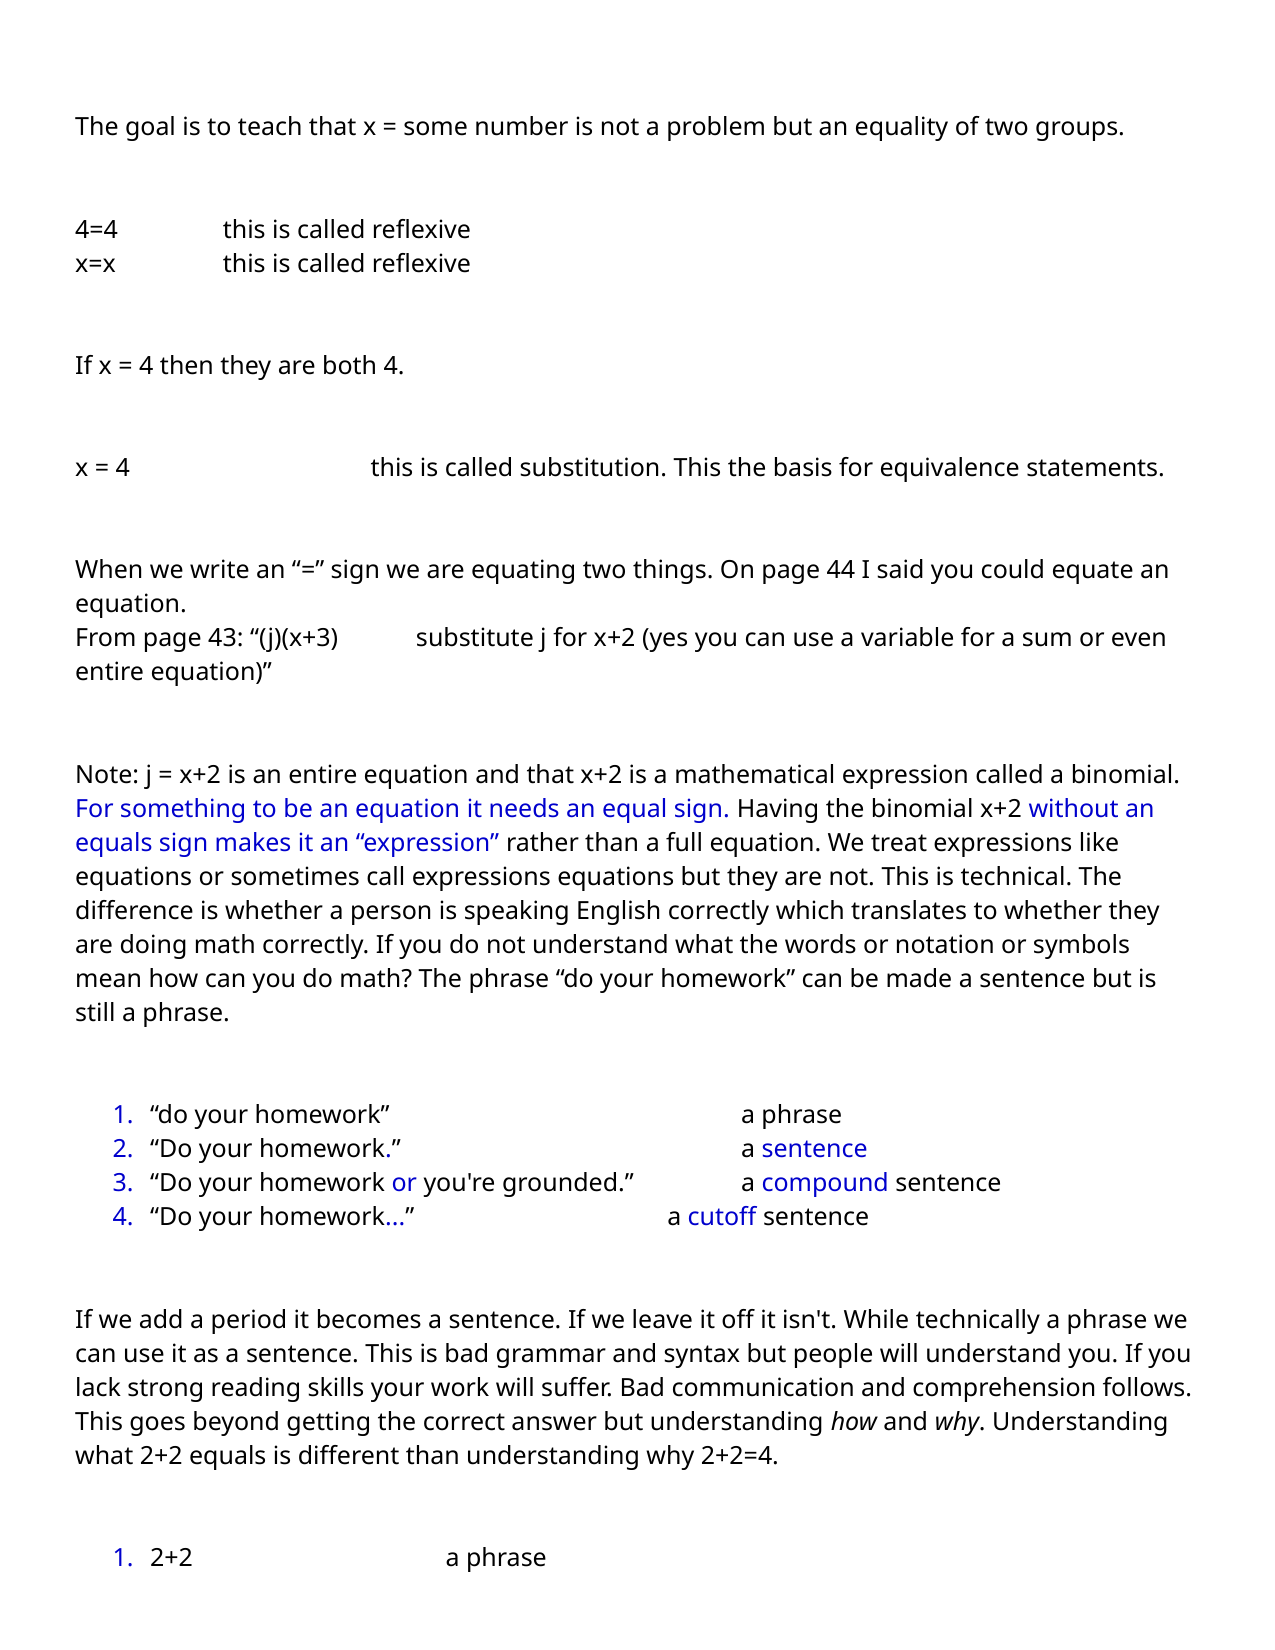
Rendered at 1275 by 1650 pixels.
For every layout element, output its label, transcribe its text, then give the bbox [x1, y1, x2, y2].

text When we write an “=” sign we are equating two things. On page 44 I said you could equate an equation. [75, 552, 1200, 620]
text x=x this is called reflexive [75, 245, 1200, 279]
text If x = 4 then they are both 4. [75, 347, 1200, 382]
text x = 4 this is called substitution. This the basis for equivalence statements. [75, 450, 1200, 484]
text Note: j = x+2 is an entire equation and that x+2 is a mathematical expression called a binomial. For something to be an equation it needs an equal sign. Having the binomial x+2 without an equals sign makes it an “expression” rather than a full equation. We treat expressions like equations or sometimes call expressions equations but they are not. This is technical. The difference is whether a person is speaking English correctly which translates to whether they are doing math correctly. If you do not understand what the words or notation or symbols mean how can you do math? The phrase “do your homework” can be made a sentence but is still a phrase. [75, 756, 1200, 1029]
text From page 43: “(j)(x+3) substitute j for x+2 (yes you can use a variable for a sum or even entire equation)” [75, 620, 1200, 688]
list “do your homework” a phrase [112, 1097, 1200, 1131]
text If we add a period it becomes a sentence. If we leave it off it isn't. While technically a phrase we can use it as a sentence. This is bad grammar and syntax but people will understand you. If you lack strong reading skills your work will suffer. Bad communication and comprehension follows. This goes beyond getting the correct answer but understanding how and why. Understanding what 2+2 equals is different than understanding why 2+2=4. [75, 1301, 1200, 1472]
list “Do your homework...” a cutoff sentence [112, 1199, 1200, 1233]
text The goal is to teach that x = some number is not a problem but an equality of two groups. [75, 109, 1200, 143]
list 2+2 a phrase [112, 1540, 1200, 1574]
text 4=4 this is called reflexive [75, 211, 1200, 245]
list “Do your homework.” a sentence [112, 1131, 1200, 1165]
list “Do your homework or you're grounded.” a compound sentence [112, 1165, 1200, 1199]
